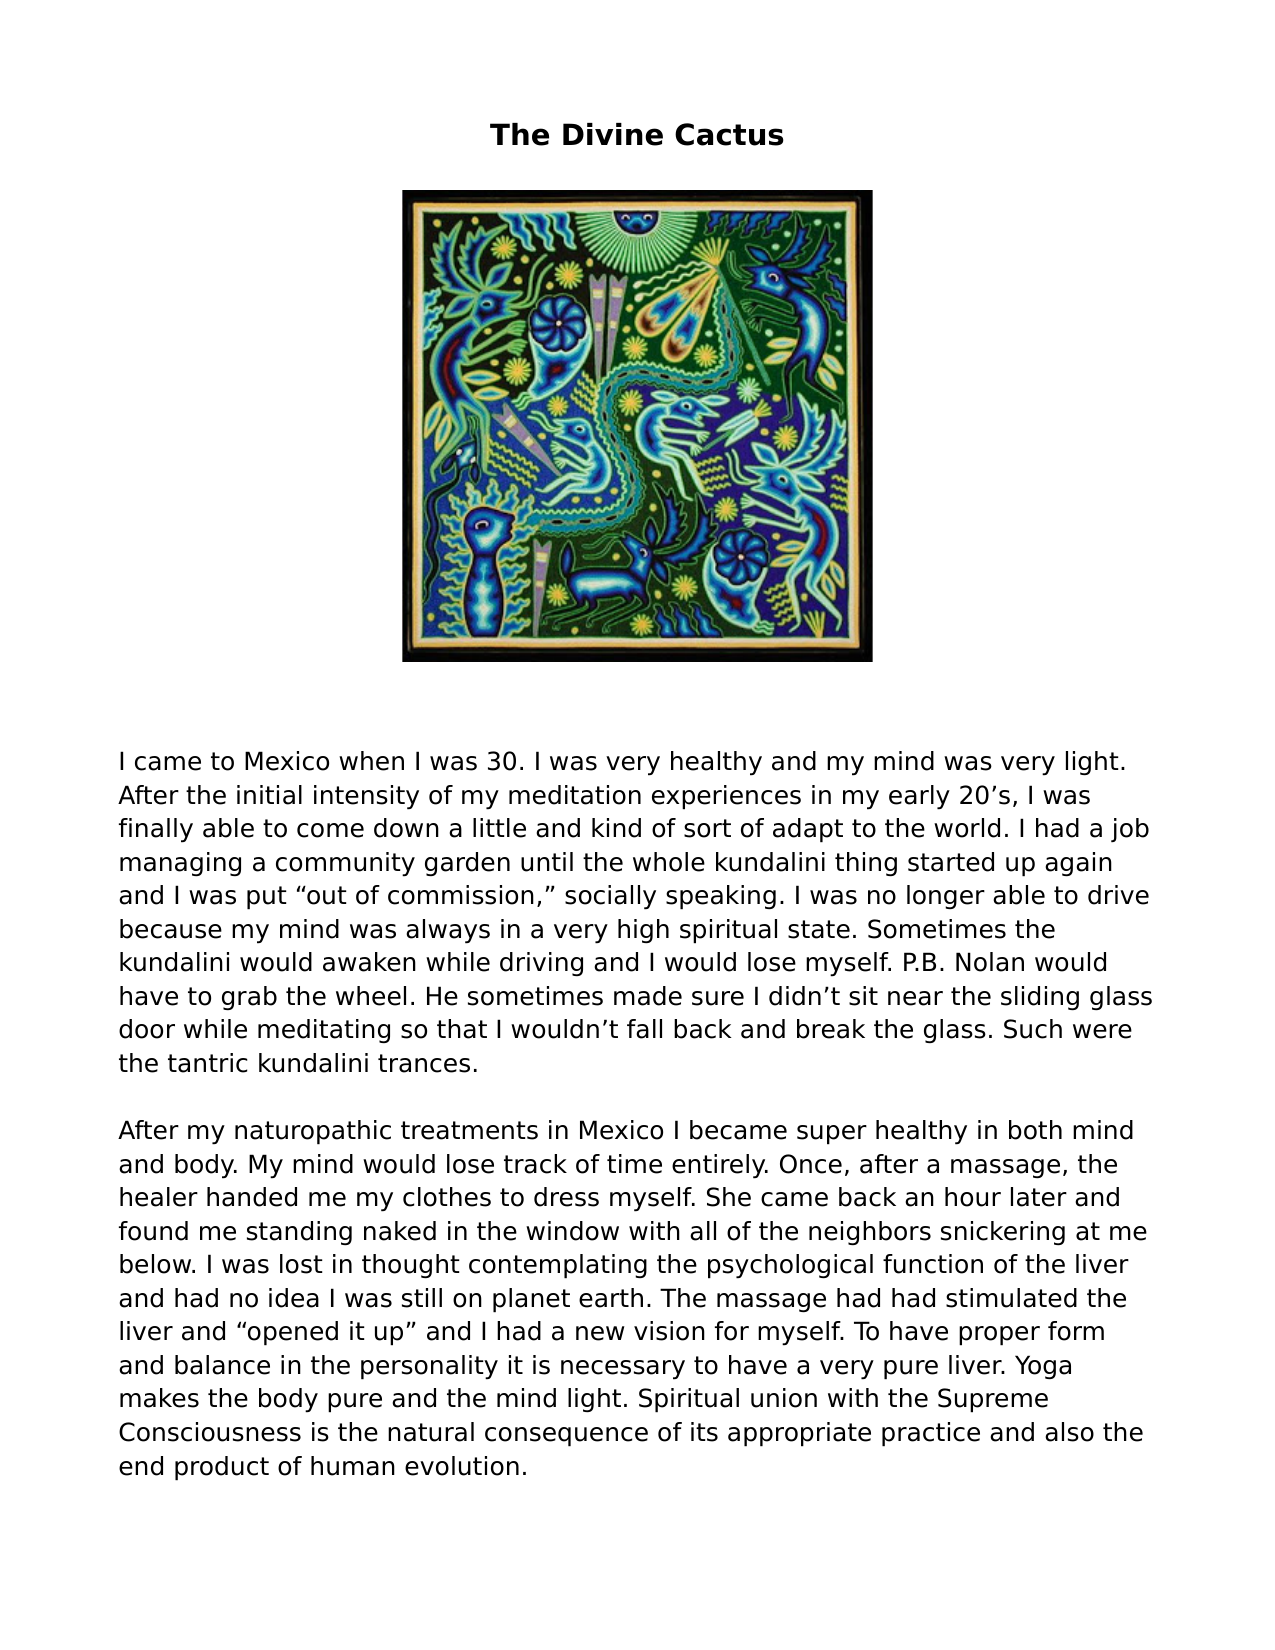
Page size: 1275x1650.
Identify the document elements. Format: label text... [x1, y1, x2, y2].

text I came to Mexico when I was 30. I was very healthy and my mind was very light. After the initial intensity of my meditation experiences in my early 20’s, I was finally able to come down a little and kind of sort of adapt to the world. I had a job managing a community garden until the whole kundalini thing started up again and I was put “out of commission,” socially speaking. I was no longer able to drive because my mind was always in a very high spiritual state. Sometimes the kundalini would awaken while driving and I would lose myself. P.B. Nolan would have to grab the wheel. He sometimes made sure I didn’t sit near the sliding glass door while meditating so that I wouldn’t fall back and break the glass. Such were the tantric kundalini trances. After my naturopathic treatments in Mexico I became super healthy in both mind and body. My mind would lose track of time entirely. Once, after a massage, the healer handed me my clothes to dress myself. She came back an hour later and found me standing naked in the window with all of the neighbors snickering at me below. I was lost in thought contemplating the psychological function of the liver and had no idea I was still on planet earth. The massage had had stimulated the liver and “opened it up” and I had a new vision for myself. To have proper form and balance in the personality it is necessary to have a very pure liver. Yoga makes the body pure and the mind light. Spiritual union with the Supreme Consciousness is the natural consequence of its appropriate practice and also the end product of human evolution. [118, 747, 1157, 1514]
picture [402, 190, 873, 662]
text The Divine Cactus [118, 118, 1157, 152]
